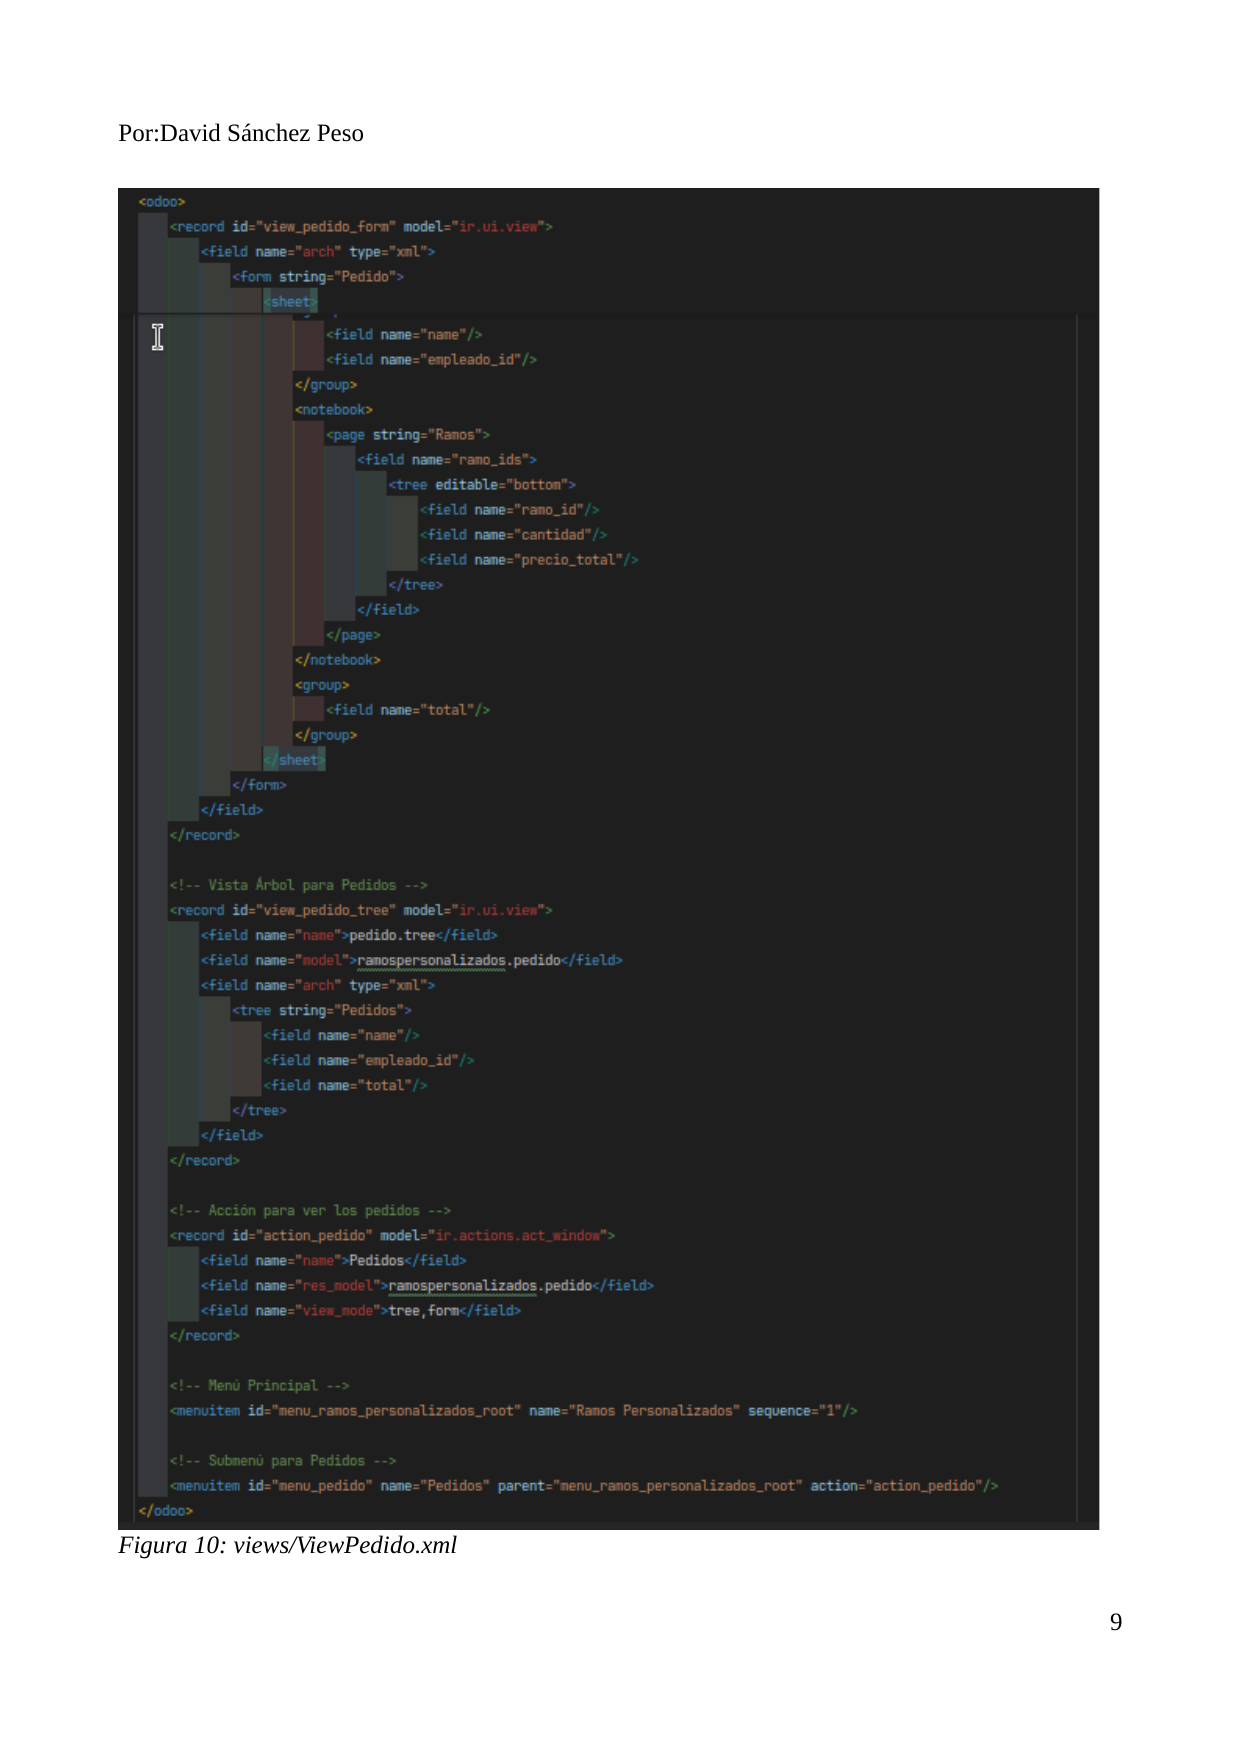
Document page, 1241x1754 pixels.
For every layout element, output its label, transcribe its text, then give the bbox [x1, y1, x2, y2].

text Figura 10: views/ViewPedido.xml [118, 1530, 1099, 1558]
picture [118, 188, 1100, 1530]
